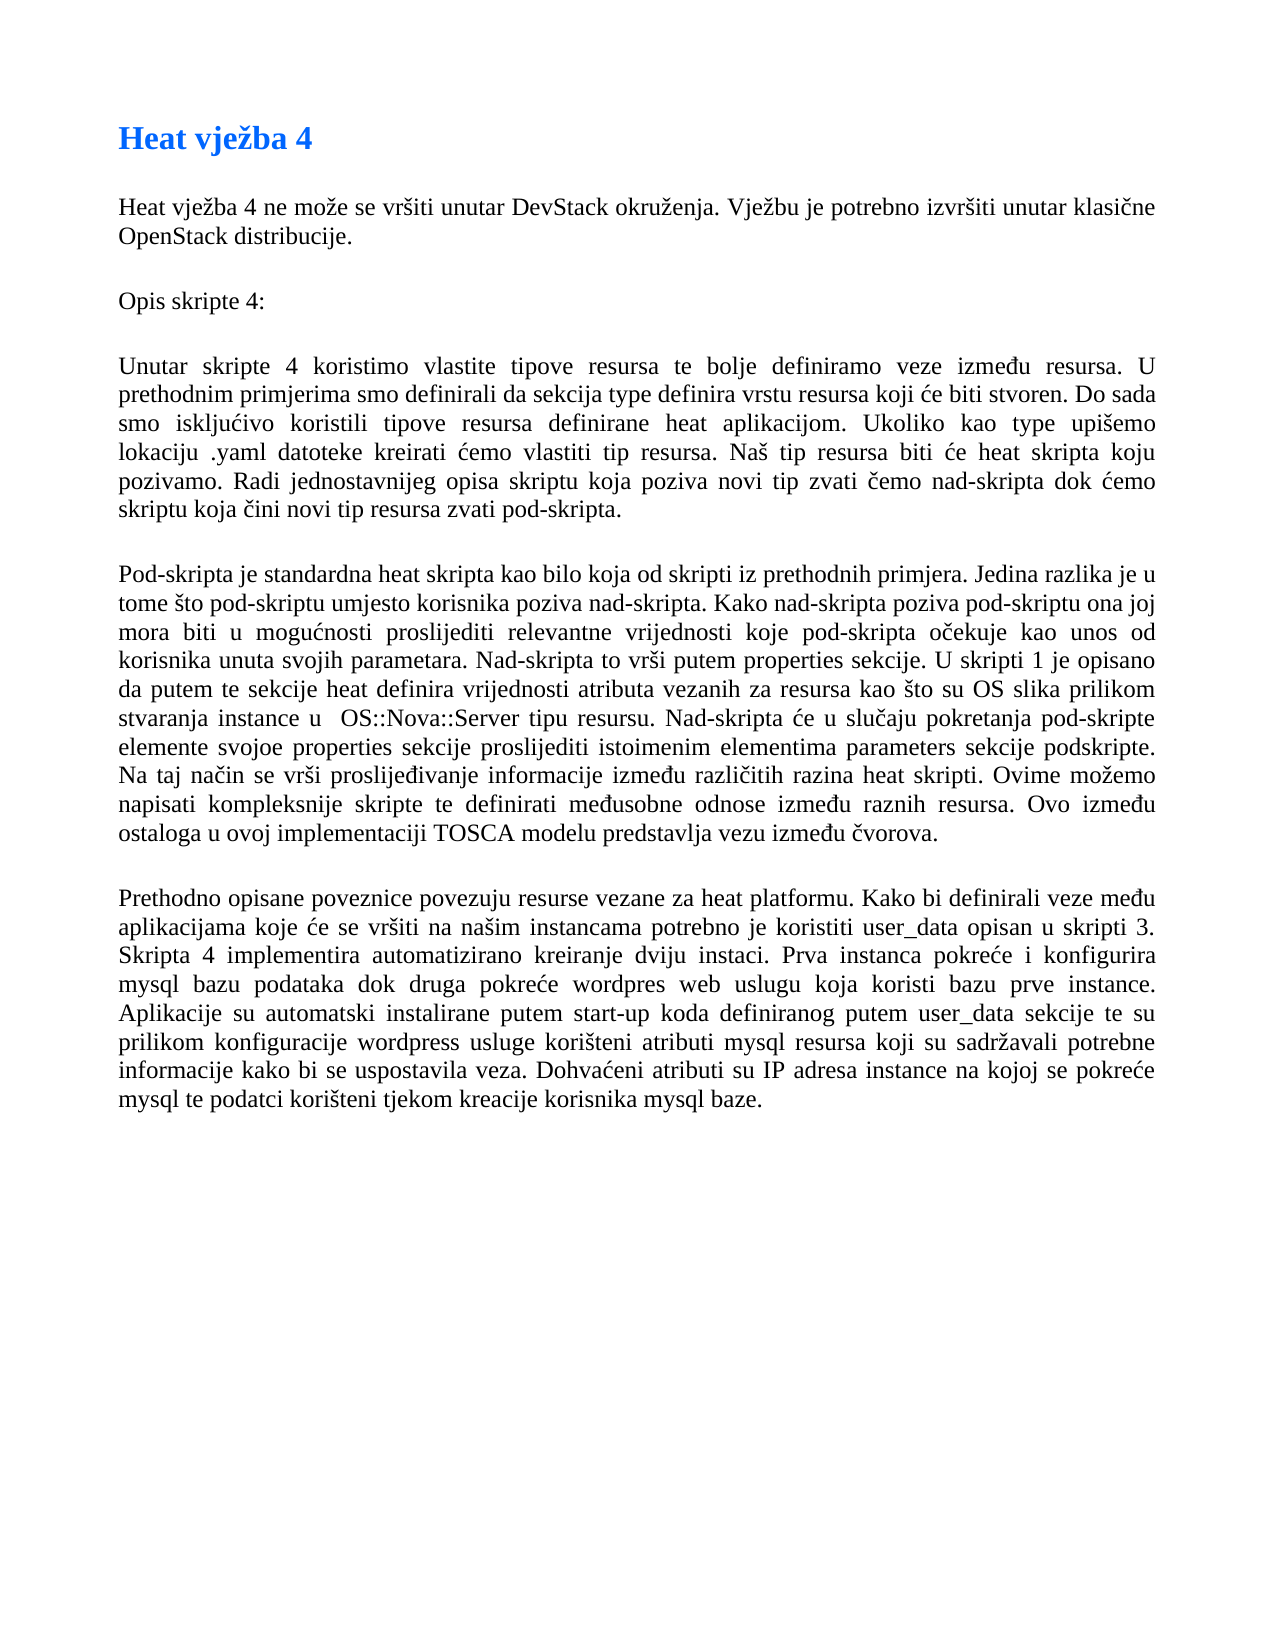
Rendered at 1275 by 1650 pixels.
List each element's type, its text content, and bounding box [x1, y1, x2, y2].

text Prethodno opisane poveznice povezuju resurse vezane za heat platformu. Kako bi definirali veze među aplikacijama koje će se vršiti na našim instancama potrebno je koristiti user_data opisan u skripti 3. Skripta 4 implementira automatizirano kreiranje dviju instaci. Prva instanca pokreće i konfigurira mysql bazu podataka dok druga pokreće wordpres web uslugu koja koristi bazu prve instance. Aplikacije su automatski instalirane putem start-up koda definiranog putem user_data sekcije te su prilikom konfiguracije wordpress usluge korišteni atributi mysql resursa koji su sadržavali potrebne informacije kako bi se uspostavila veza. Dohvaćeni atributi su IP adresa instance na kojoj se pokreće mysql te podatci korišteni tjekom kreacije korisnika mysql baze. [118, 883, 1157, 1113]
text Heat vježba 4 [118, 118, 1157, 156]
text Unutar skripte 4 koristimo vlastite tipove resursa te bolje definiramo veze između resursa. U prethodnim primjerima smo definirali da sekcija type definira vrstu resursa koji će biti stvoren. Do sada smo iskljućivo koristili tipove resursa definirane heat aplikacijom. Ukoliko kao type upišemo lokaciju .yaml datoteke kreirati ćemo vlastiti tip resursa. Naš tip resursa biti će heat skripta koju pozivamo. Radi jednostavnijeg opisa skriptu koja poziva novi tip zvati čemo nad-skripta dok ćemo skriptu koja čini novi tip resursa zvati pod-skripta. [118, 351, 1157, 523]
text Pod-skripta je standardna heat skripta kao bilo koja od skripti iz prethodnih primjera. Jedina razlika je u tome što pod-skriptu umjesto korisnika poziva nad-skripta. Kako nad-skripta poziva pod-skriptu ona joj mora biti u mogućnosti proslijediti relevantne vrijednosti koje pod-skripta očekuje kao unos od korisnika unuta svojih parametara. Nad-skripta to vrši putem properties sekcije. U skripti 1 je opisano da putem te sekcije heat definira vrijednosti atributa vezanih za resursa kao što su OS slika prilikom stvaranja instance u OS::Nova::Server tipu resursu. Nad-skripta će u slučaju pokretanja pod-skripte elemente svojoe properties sekcije proslijediti istoimenim elementima parameters sekcije podskripte. Na taj način se vrši proslijeđivanje informacije između različitih razina heat skripti. Ovime možemo napisati kompleksnije skripte te definirati međusobne odnose između raznih resursa. Ovo između ostaloga u ovoj implementaciji TOSCA modelu predstavlja vezu između čvorova. [118, 559, 1157, 847]
text Heat vježba 4 ne može se vršiti unutar DevStack okruženja. Vježbu je potrebno izvršiti unutar klasične OpenStack distribucije. [118, 192, 1157, 250]
text Opis skripte 4: [118, 286, 1157, 315]
